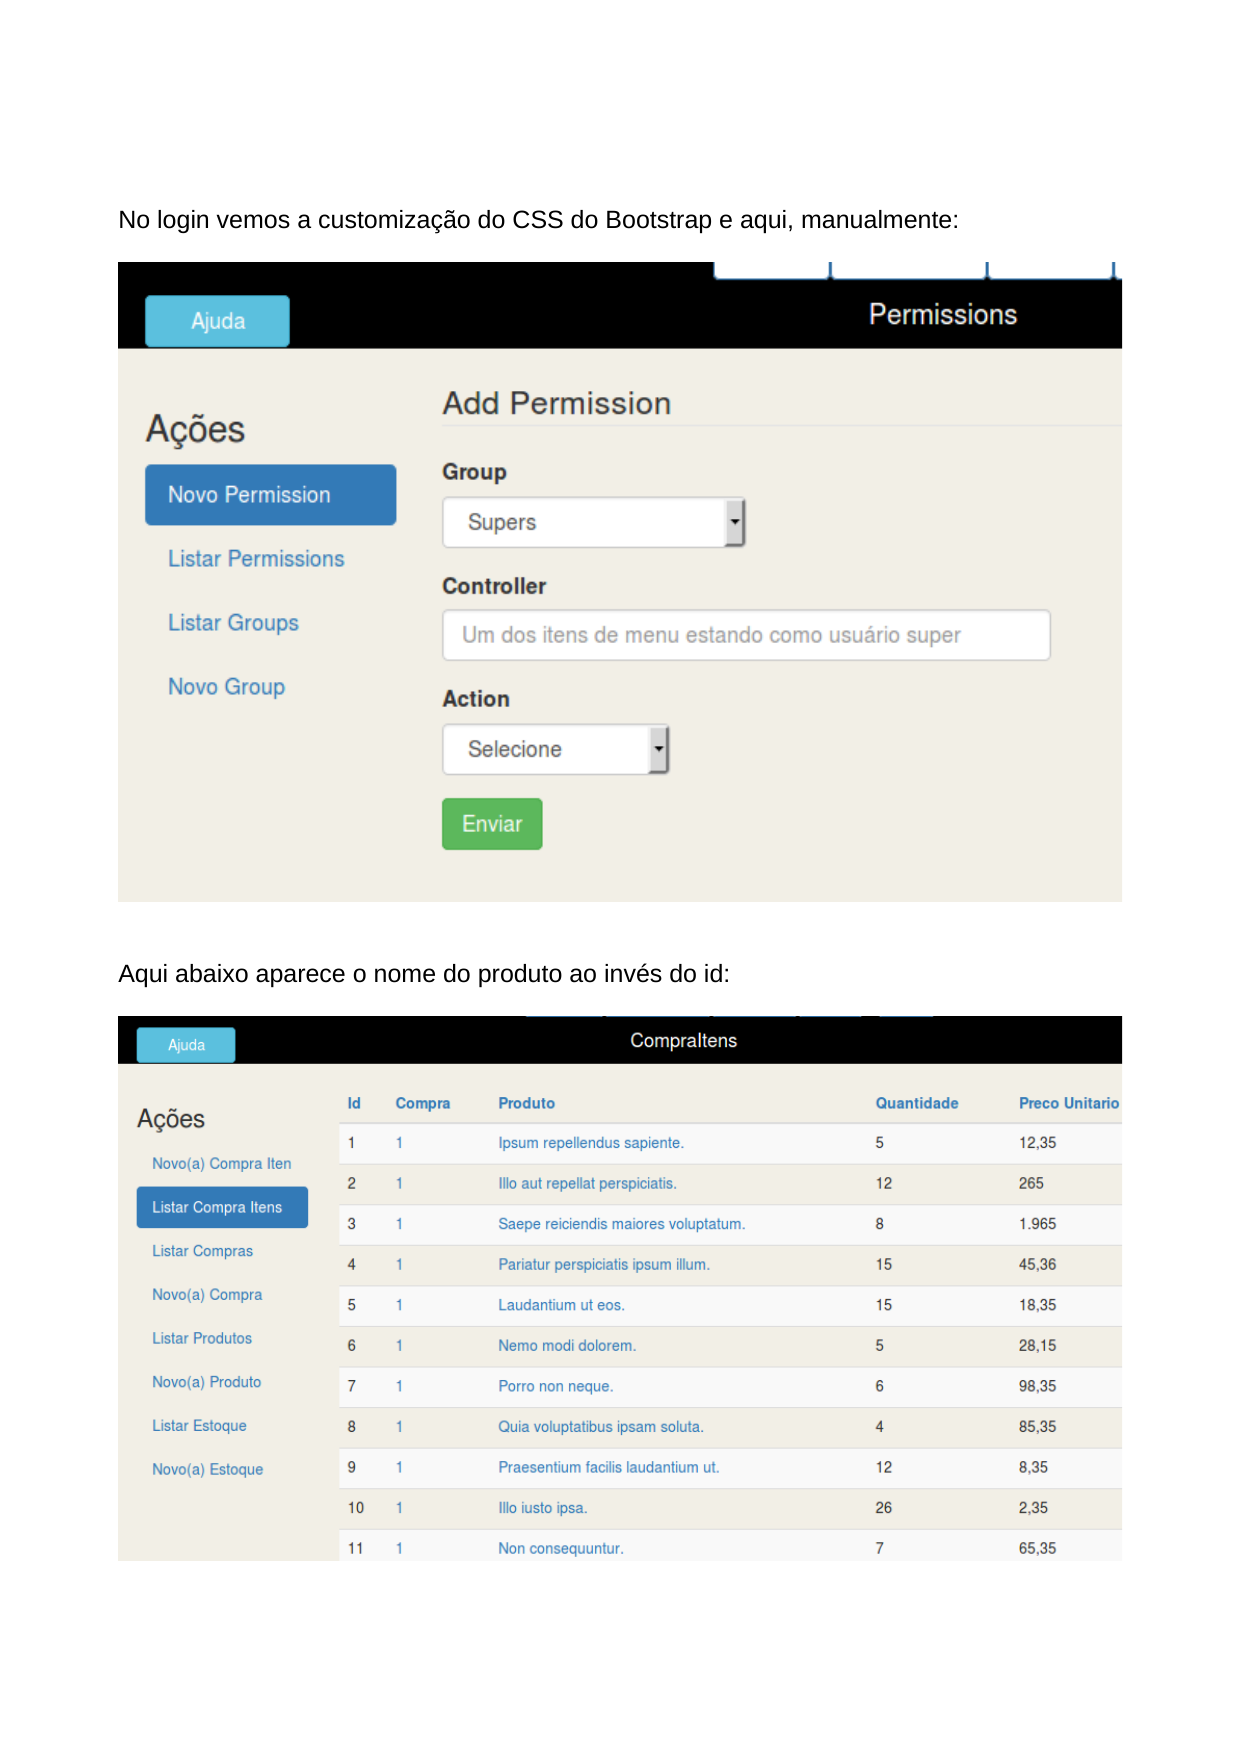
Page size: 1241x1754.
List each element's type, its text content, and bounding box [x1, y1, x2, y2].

text Aqui abaixo aparece o nome do produto ao invés do id: [118, 959, 1122, 988]
picture [118, 262, 1123, 902]
text No login vemos a customização do CSS do Bootstrap e aqui, manualmente: [118, 205, 1122, 234]
picture [118, 1016, 1123, 1561]
